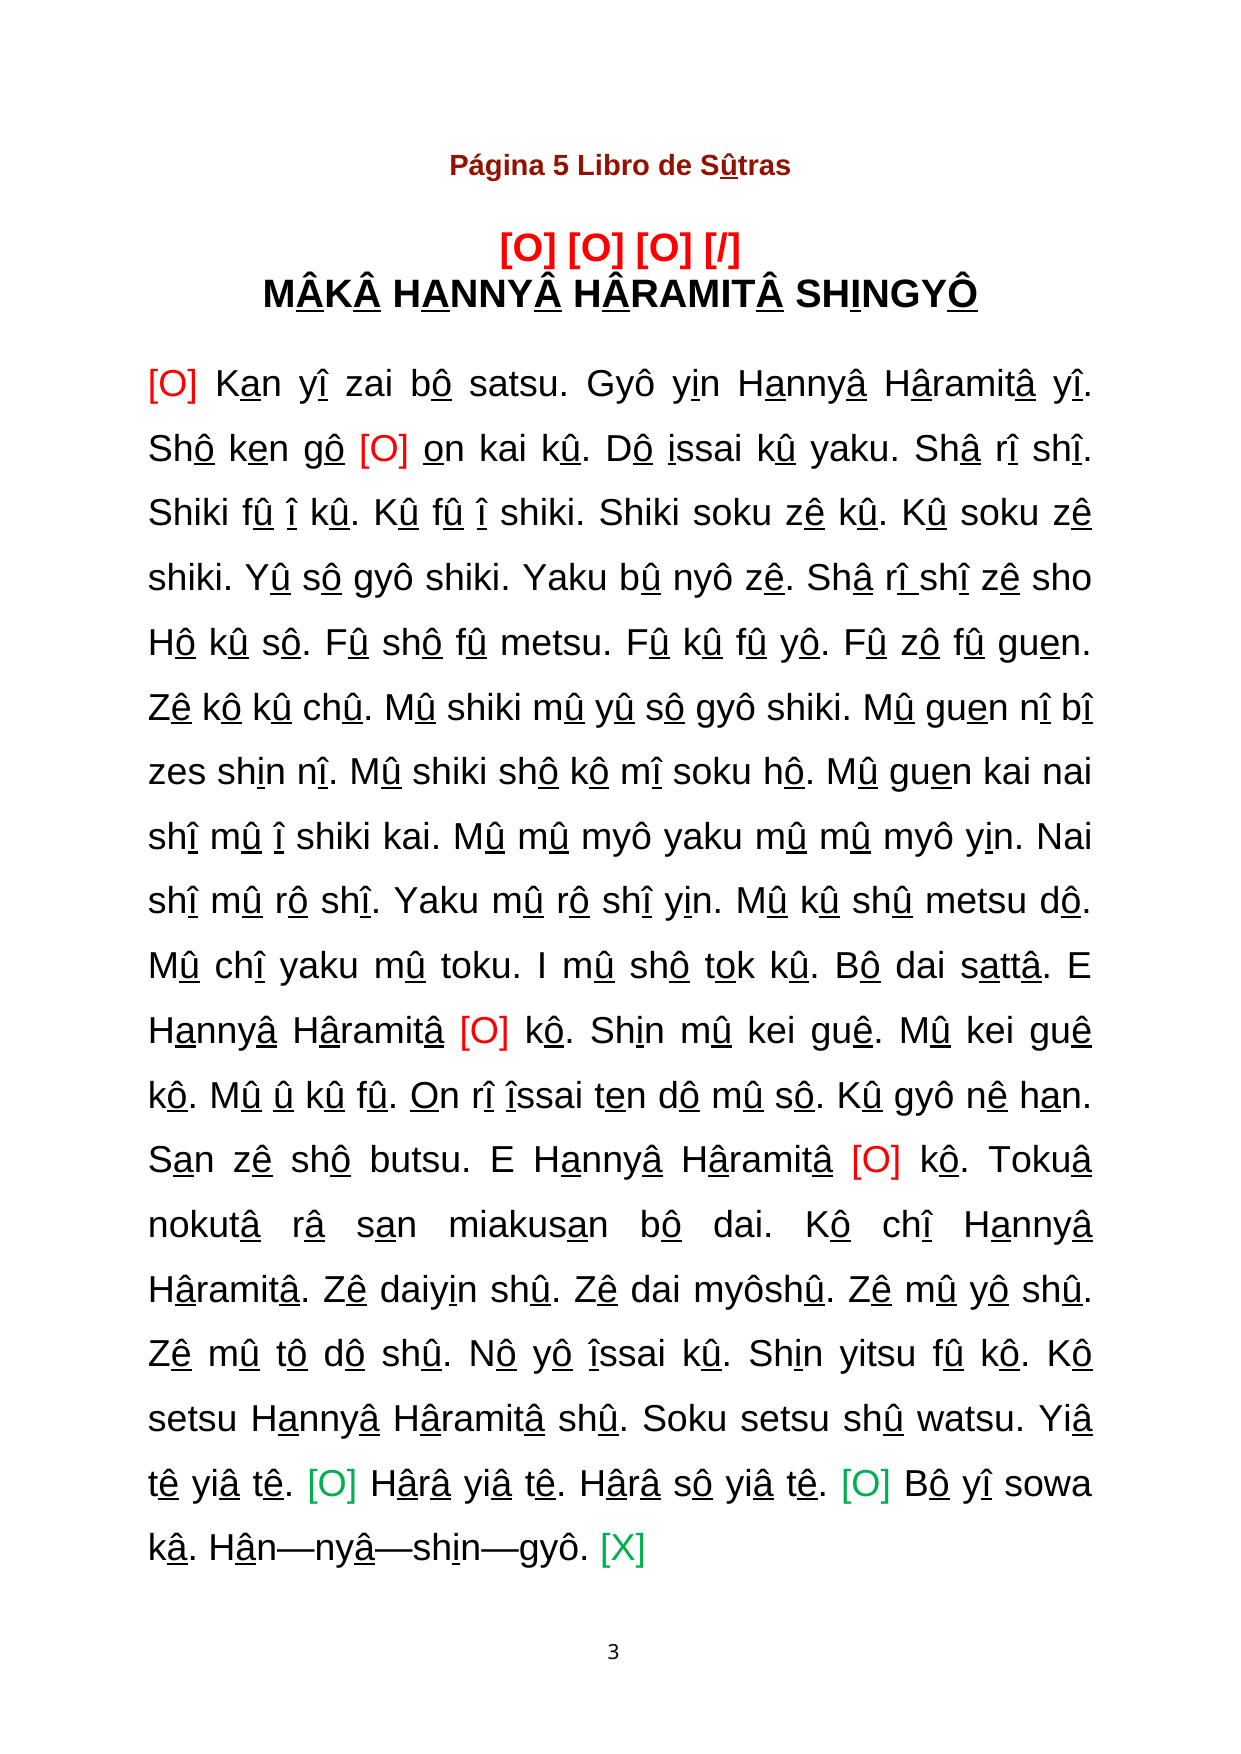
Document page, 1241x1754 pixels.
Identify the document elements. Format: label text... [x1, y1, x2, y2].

text [O] [O] [O] [/] [148, 224, 1092, 270]
subtitle MÂKÂ HANNYÂ HÂRAMITÂ SHINGYÔ [148, 270, 1092, 316]
text [O] Kan yî zai bô satsu. Gyô yin Hannyâ Hâramitâ yî. Shô ken gô [O] on kai kû. Dô issai kû yaku. Shâ rî shî. Shiki fû î kû. Kû fû î shiki. Shiki soku zê kû. Kû soku zê shiki. Yû sô gyô shiki. Yaku bû nyô zê. Shâ rî shî zê sho Hô kû sô. Fû shô fû metsu. Fû kû fû yô. Fû zô fû guen. Zê kô kû chû. Mû shiki mû yû sô gyô shiki. Mû guen nî bî zes shin nî. Mû shiki shô kô mî soku hô. Mû guen kai nai shî mû î shiki kai. Mû mû myô yaku mû mû myô yin. Nai shî mû rô shî. Yaku mû rô shî yin. Mû kû shû metsu dô. Mû chî yaku mû toku. I mû shô tok kû. Bô dai sattâ. E Hannyâ Hâramitâ [O] kô. Shin mû kei guê. Mû kei guê kô. Mû û kû fû. On rî îssai ten dô mû sô. Kû gyô nê han. San zê shô butsu. E Hannyâ Hâramitâ [O] kô. Tokuâ nokutâ râ san miakusan bô dai. Kô chî Hannyâ Hâramitâ. Zê daiyin shû. Zê dai myôshû. Zê mû yô shû. Zê mû tô dô shû. Nô yô îssai kû. Shin yitsu fû kô. Kô setsu Hannyâ Hâramitâ shû. Soku setsu shû watsu. Yiâ tê yiâ tê. [O] Hârâ yiâ tê. Hârâ sô yiâ tê. [O] Bô yî sowa kâ. Hân—nyâ—shin—gyô. [X] [148, 361, 1092, 1569]
text Página 5 Libro de Sûtras [148, 148, 1092, 181]
